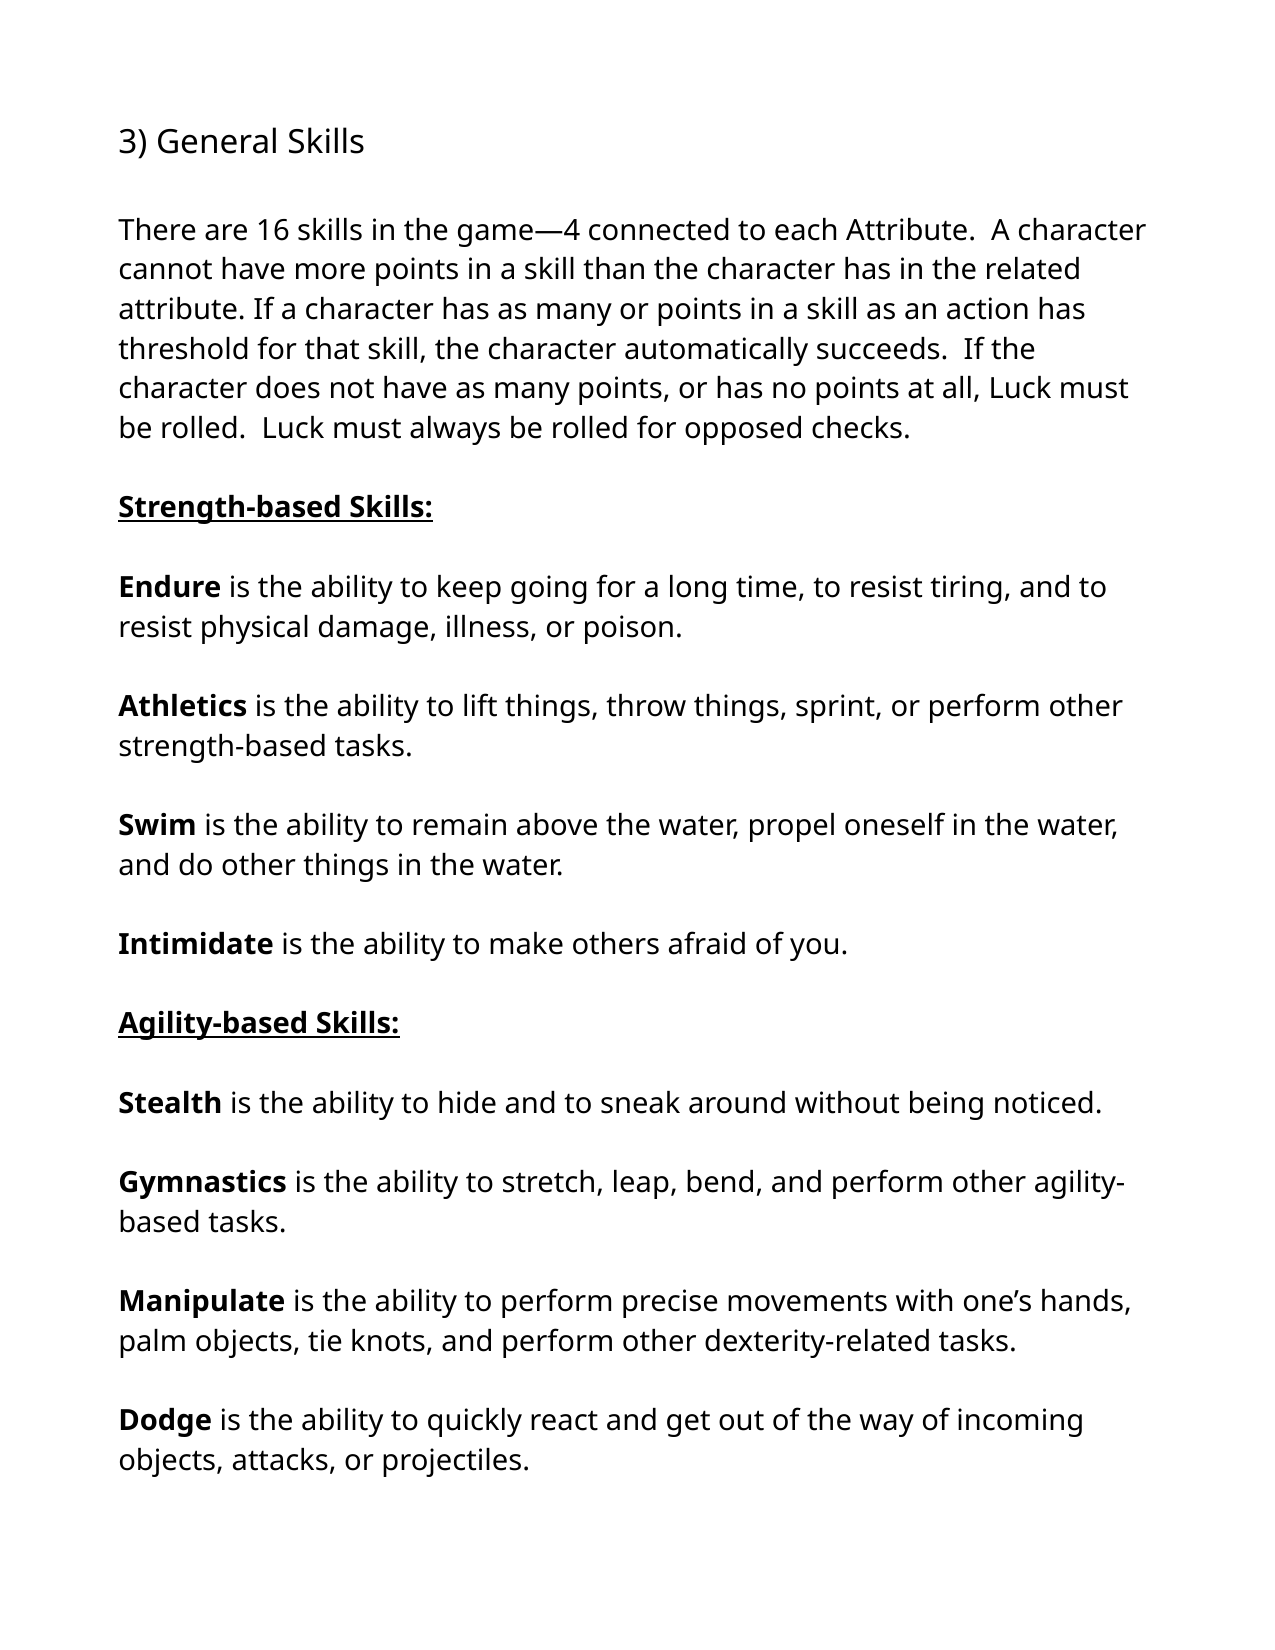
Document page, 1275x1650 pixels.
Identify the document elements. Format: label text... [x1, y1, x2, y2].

text Stealth is the ability to hide and to sneak around without being noticed. [118, 1082, 1157, 1122]
text Gymnastics is the ability to stretch, leap, bend, and perform other agility-based tasks. [118, 1161, 1157, 1241]
text Endure is the ability to keep going for a long time, to resist tiring, and to resist physical damage, illness, or poison. [118, 566, 1157, 646]
text Manipulate is the ability to perform precise movements with one’s hands, palm objects, tie knots, and perform other dexterity-related tasks. [118, 1281, 1157, 1360]
text Strength-based Skills: [118, 487, 1157, 526]
text Intimidate is the ability to make others afraid of you. [118, 923, 1157, 963]
text Agility-based Skills: [118, 1003, 1157, 1042]
text Dodge is the ability to quickly react and get out of the way of incoming objects, attacks, or projectiles. [118, 1399, 1157, 1479]
text Athletics is the ability to lift things, throw things, sprint, or perform other strength-based tasks. [118, 685, 1157, 764]
text Swim is the ability to remain above the water, propel oneself in the water, and do other things in the water. [118, 804, 1157, 884]
text 3) General Skills [118, 118, 1157, 163]
text There are 16 skills in the game—4 connected to each Attribute. A character cannot have more points in a skill than the character has in the related attribute. If a character has as many or points in a skill as an action has threshold for that skill, the character automatically succeeds. If the character does not have as many points, or has no points at all, Luck must be rolled. Luck must always be rolled for opposed checks. [118, 209, 1157, 447]
